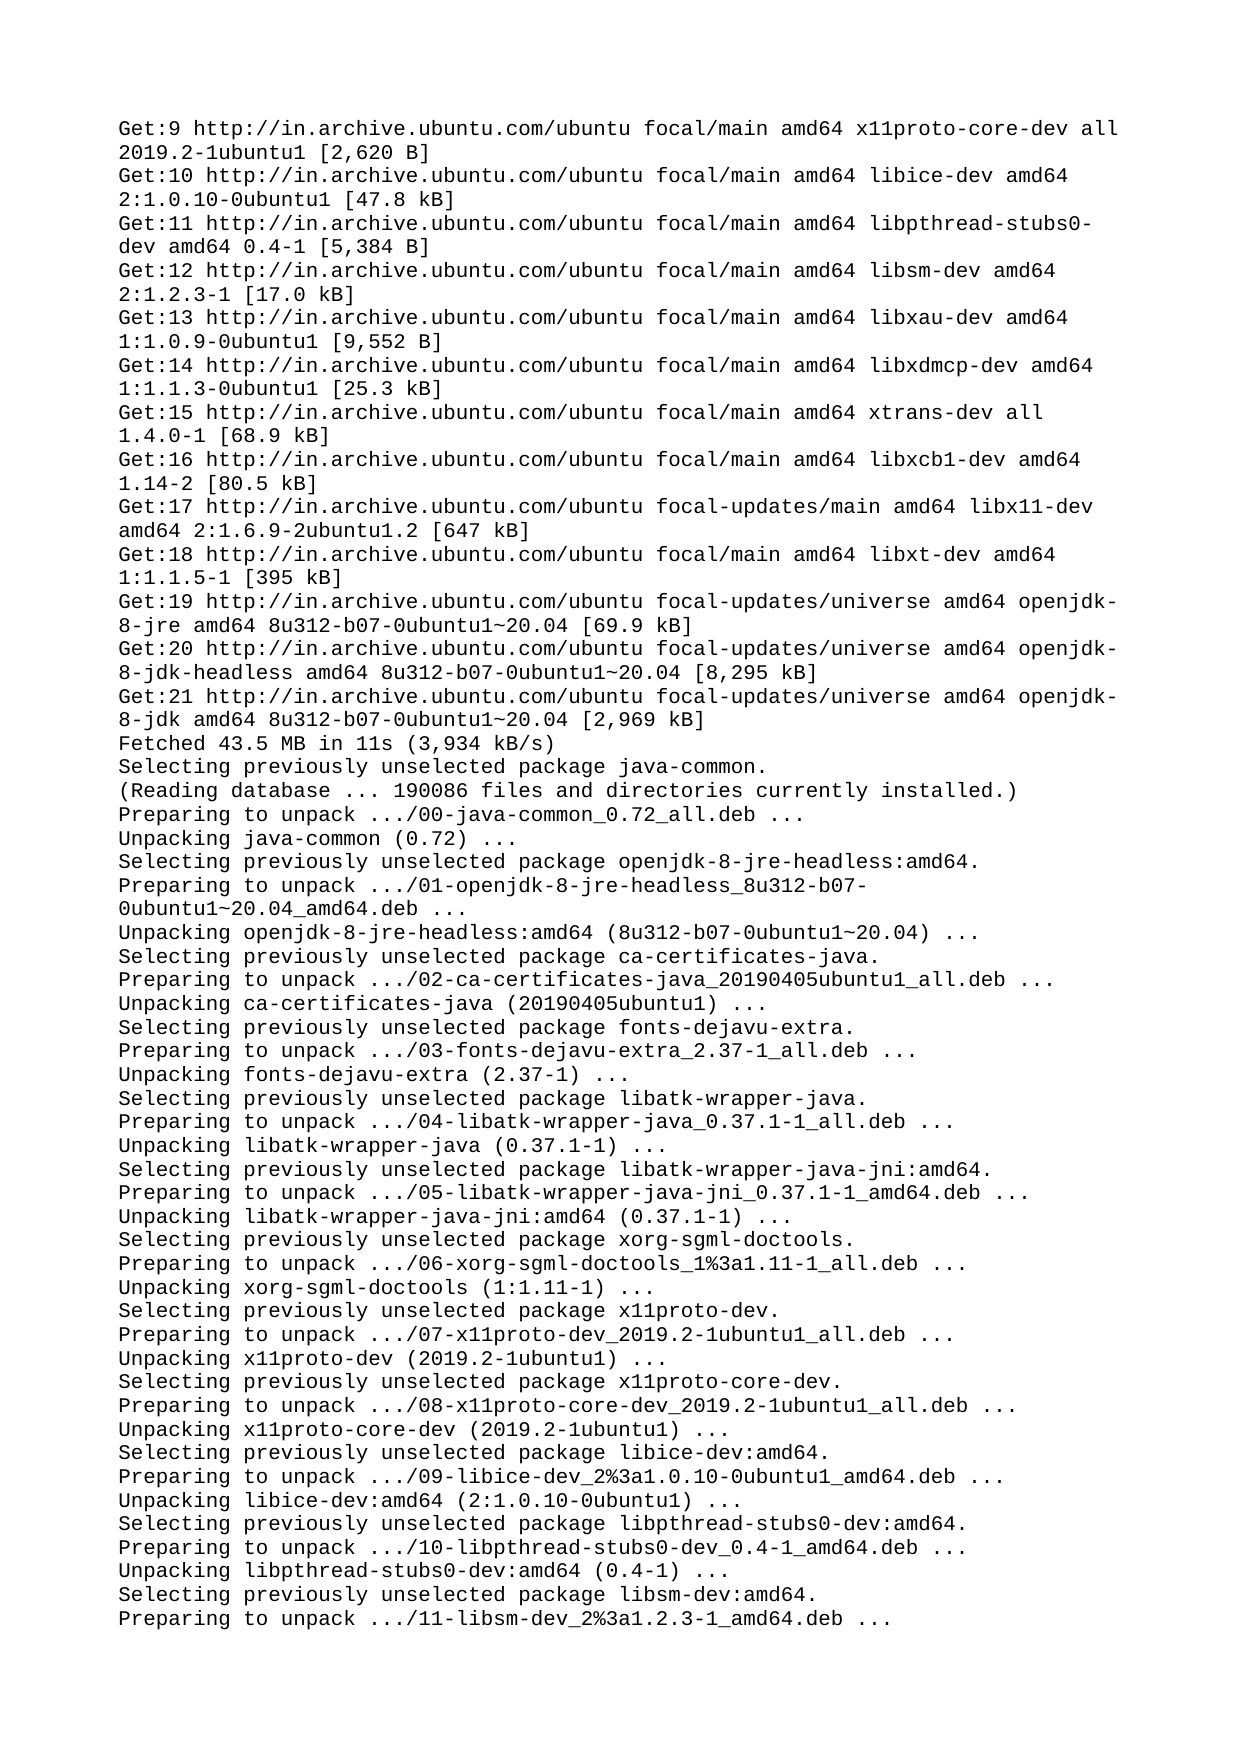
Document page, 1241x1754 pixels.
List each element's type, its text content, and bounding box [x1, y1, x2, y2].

text Selecting previously unselected package libatk-wrapper-java. [118, 1088, 1122, 1111]
text Preparing to unpack .../06-xorg-sgml-doctools_1%3a1.11-1_all.deb ... [118, 1253, 1122, 1277]
text Preparing to unpack .../10-libpthread-stubs0-dev_0.4-1_amd64.deb ... [118, 1537, 1122, 1561]
text Selecting previously unselected package libice-dev:amd64. [118, 1442, 1122, 1466]
text Get:14 http://in.archive.ubuntu.com/ubuntu focal/main amd64 libxdmcp-dev amd64 1:1.1.3-0ubuntu1 [25.3 kB] [118, 354, 1122, 402]
text Get:19 http://in.archive.ubuntu.com/ubuntu focal-updates/universe amd64 openjdk-8-jre amd64 8u312-b07-0ubuntu1~20.04 [69.9 kB] [118, 591, 1122, 638]
text Unpacking x11proto-dev (2019.2-1ubuntu1) ... [118, 1348, 1122, 1371]
text Selecting previously unselected package java-common. [118, 757, 1122, 780]
text Preparing to unpack .../08-x11proto-core-dev_2019.2-1ubuntu1_all.deb ... [118, 1395, 1122, 1419]
text Preparing to unpack .../00-java-common_0.72_all.deb ... [118, 804, 1122, 827]
text Preparing to unpack .../05-libatk-wrapper-java-jni_0.37.1-1_amd64.deb ... [118, 1182, 1122, 1206]
text Preparing to unpack .../09-libice-dev_2%3a1.0.10-0ubuntu1_amd64.deb ... [118, 1466, 1122, 1489]
text Preparing to unpack .../03-fonts-dejavu-extra_2.37-1_all.deb ... [118, 1040, 1122, 1064]
text Selecting previously unselected package openjdk-8-jre-headless:amd64. [118, 851, 1122, 875]
text Preparing to unpack .../01-openjdk-8-jre-headless_8u312-b07-0ubuntu1~20.04_amd64.deb ... [118, 875, 1122, 922]
text Preparing to unpack .../11-libsm-dev_2%3a1.2.3-1_amd64.deb ... [118, 1608, 1122, 1631]
text Get:20 http://in.archive.ubuntu.com/ubuntu focal-updates/universe amd64 openjdk-8-jdk-headless amd64 8u312-b07-0ubuntu1~20.04 [8,295 kB] [118, 638, 1122, 686]
text Preparing to unpack .../02-ca-certificates-java_20190405ubuntu1_all.deb ... [118, 969, 1122, 993]
text Get:9 http://in.archive.ubuntu.com/ubuntu focal/main amd64 x11proto-core-dev all 2019.2-1ubuntu1 [2,620 B] [118, 118, 1122, 165]
text Get:21 http://in.archive.ubuntu.com/ubuntu focal-updates/universe amd64 openjdk-8-jdk amd64 8u312-b07-0ubuntu1~20.04 [2,969 kB] [118, 686, 1122, 733]
text Get:17 http://in.archive.ubuntu.com/ubuntu focal-updates/main amd64 libx11-dev amd64 2:1.6.9-2ubuntu1.2 [647 kB] [118, 496, 1122, 544]
text Selecting previously unselected package xorg-sgml-doctools. [118, 1229, 1122, 1253]
text Selecting previously unselected package libatk-wrapper-java-jni:amd64. [118, 1158, 1122, 1182]
text Fetched 43.5 MB in 11s (3,934 kB/s) [118, 733, 1122, 757]
text Get:16 http://in.archive.ubuntu.com/ubuntu focal/main amd64 libxcb1-dev amd64 1.14-2 [80.5 kB] [118, 449, 1122, 496]
text Get:15 http://in.archive.ubuntu.com/ubuntu focal/main amd64 xtrans-dev all 1.4.0-1 [68.9 kB] [118, 402, 1122, 449]
text Unpacking fonts-dejavu-extra (2.37-1) ... [118, 1064, 1122, 1088]
text Unpacking xorg-sgml-doctools (1:1.11-1) ... [118, 1277, 1122, 1300]
text Get:18 http://in.archive.ubuntu.com/ubuntu focal/main amd64 libxt-dev amd64 1:1.1.5-1 [395 kB] [118, 544, 1122, 591]
text Selecting previously unselected package fonts-dejavu-extra. [118, 1017, 1122, 1040]
text Selecting previously unselected package ca-certificates-java. [118, 946, 1122, 969]
text Preparing to unpack .../07-x11proto-dev_2019.2-1ubuntu1_all.deb ... [118, 1324, 1122, 1348]
text Selecting previously unselected package x11proto-core-dev. [118, 1371, 1122, 1395]
text Unpacking openjdk-8-jre-headless:amd64 (8u312-b07-0ubuntu1~20.04) ... [118, 922, 1122, 946]
text Unpacking ca-certificates-java (20190405ubuntu1) ... [118, 993, 1122, 1017]
text (Reading database ... 190086 files and directories currently installed.) [118, 780, 1122, 804]
text Selecting previously unselected package libsm-dev:amd64. [118, 1584, 1122, 1608]
text Unpacking libatk-wrapper-java-jni:amd64 (0.37.1-1) ... [118, 1206, 1122, 1229]
text Get:11 http://in.archive.ubuntu.com/ubuntu focal/main amd64 libpthread-stubs0-dev amd64 0.4-1 [5,384 B] [118, 213, 1122, 260]
text Get:13 http://in.archive.ubuntu.com/ubuntu focal/main amd64 libxau-dev amd64 1:1.0.9-0ubuntu1 [9,552 B] [118, 307, 1122, 354]
text Unpacking libatk-wrapper-java (0.37.1-1) ... [118, 1135, 1122, 1158]
text Unpacking java-common (0.72) ... [118, 827, 1122, 851]
text Selecting previously unselected package x11proto-dev. [118, 1300, 1122, 1324]
text Get:12 http://in.archive.ubuntu.com/ubuntu focal/main amd64 libsm-dev amd64 2:1.2.3-1 [17.0 kB] [118, 260, 1122, 307]
text Unpacking x11proto-core-dev (2019.2-1ubuntu1) ... [118, 1419, 1122, 1442]
text Get:10 http://in.archive.ubuntu.com/ubuntu focal/main amd64 libice-dev amd64 2:1.0.10-0ubuntu1 [47.8 kB] [118, 165, 1122, 213]
text Preparing to unpack .../04-libatk-wrapper-java_0.37.1-1_all.deb ... [118, 1111, 1122, 1135]
text Selecting previously unselected package libpthread-stubs0-dev:amd64. [118, 1513, 1122, 1537]
text Unpacking libpthread-stubs0-dev:amd64 (0.4-1) ... [118, 1561, 1122, 1584]
text Unpacking libice-dev:amd64 (2:1.0.10-0ubuntu1) ... [118, 1489, 1122, 1513]
